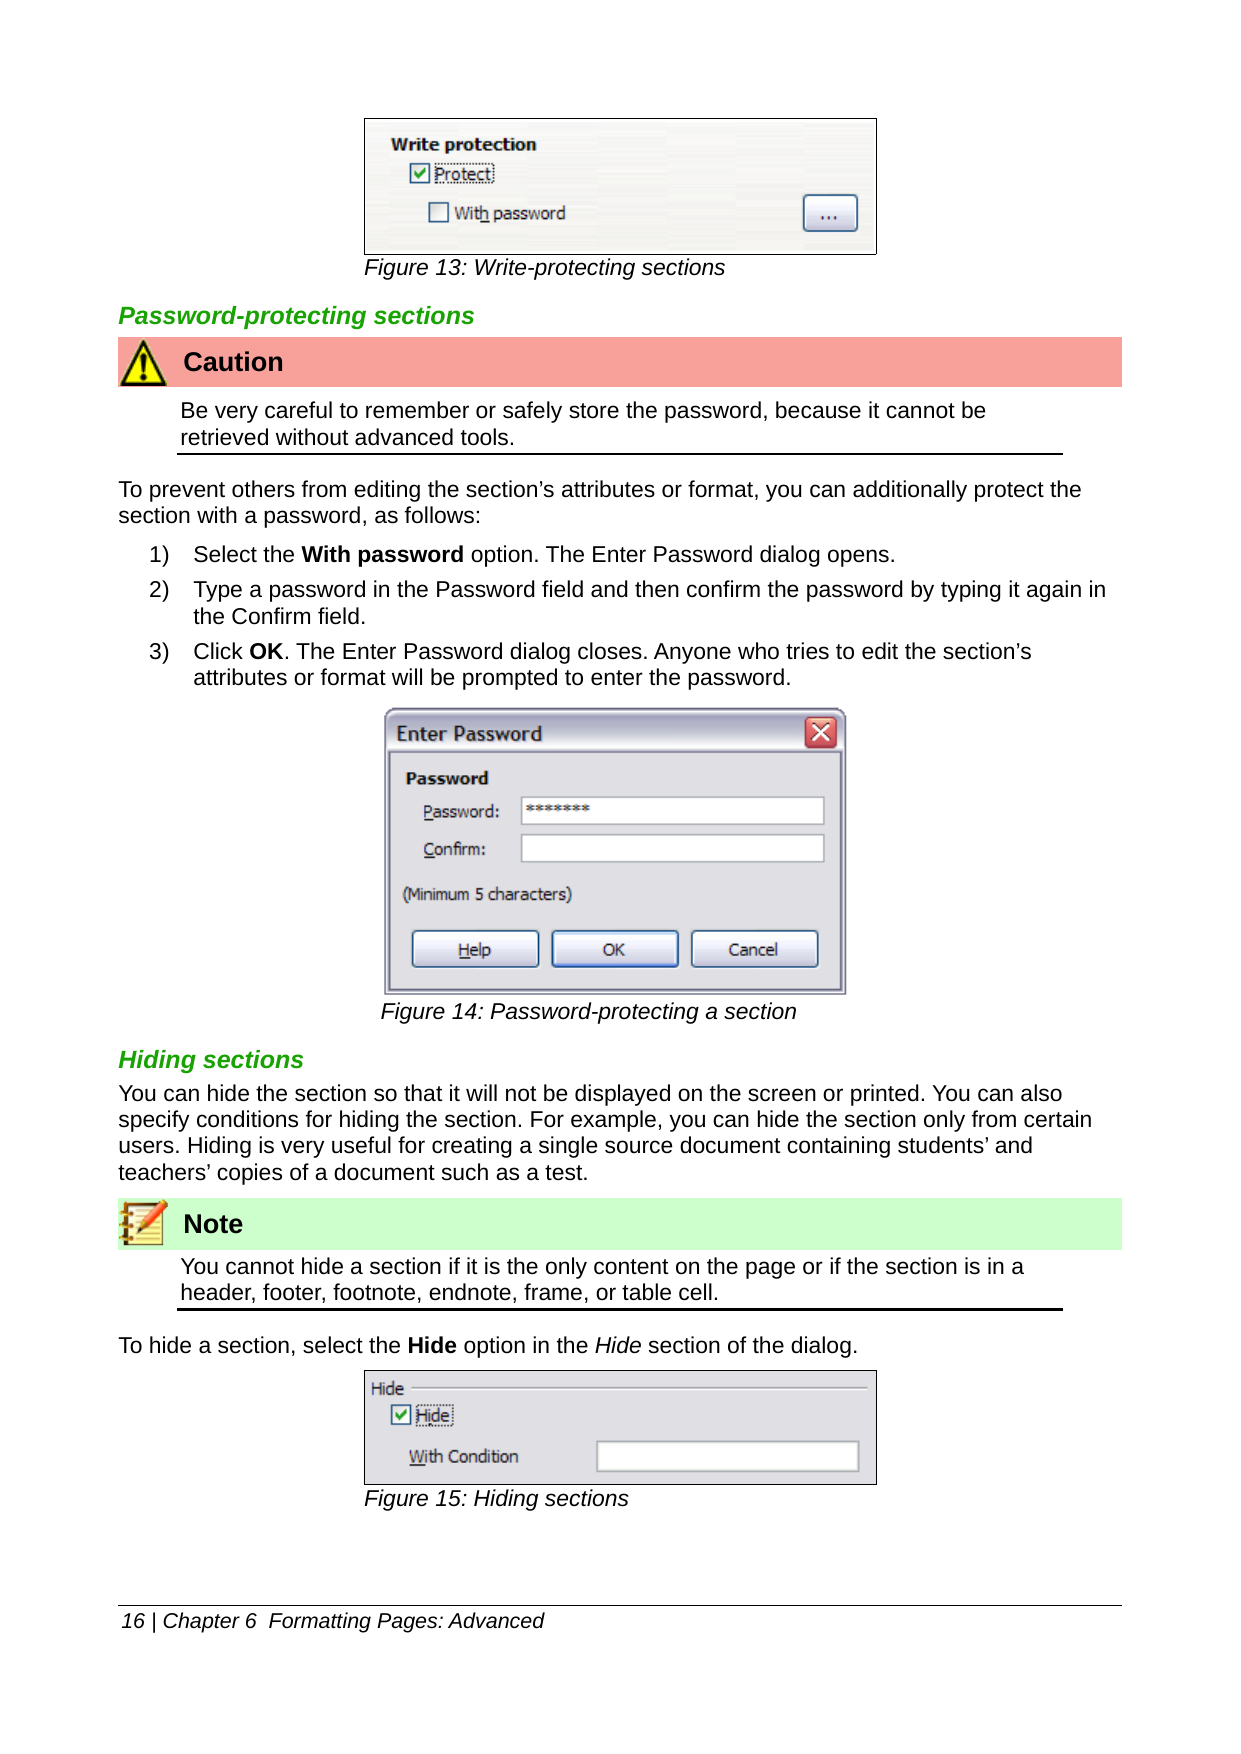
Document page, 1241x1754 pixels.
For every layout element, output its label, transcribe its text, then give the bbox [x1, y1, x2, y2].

text Figure 14: Password-protecting a section [380, 998, 860, 1024]
text Figure 13: Write-protecting sections [364, 255, 876, 280]
subtitle Password-protecting sections [118, 301, 1122, 330]
text You can hide the section so that it will not be displayed on the screen or printed. You can also specify conditions for hiding the section. For example, you can hide the section only from certain users. Hiding is very useful for creating a single source document containing students’ and teachers’ copies of a document such as a test. [118, 1080, 1122, 1185]
picture [380, 702, 851, 998]
text To hide a section, select the Hide option in the Hide section of the dialog. [118, 1332, 1122, 1358]
text Be very careful to remember or safely store the password, because it cannot be retrieved without advanced tools. [177, 394, 1063, 453]
text You cannot hide a section if it is the only content on the page or if the section is in a header, footer, footnote, endnote, frame, or table cell. [177, 1250, 1063, 1308]
list Type a password in the Password field and then confirm the password by typing it again in the Confirm field. [169, 576, 1122, 629]
list Click OK. The Enter Password dialog closes. Anyone who tries to edit the section’s attributes or format will be prompted to enter the password. [169, 638, 1122, 691]
subtitle Caution [118, 337, 1122, 387]
picture [365, 1371, 876, 1484]
picture [365, 119, 876, 254]
subtitle Hiding sections [118, 1045, 1122, 1074]
subtitle Note [118, 1198, 1122, 1250]
text Figure 15: Hiding sections [364, 1485, 876, 1511]
list Select the With password option. The Enter Password dialog opens. [169, 541, 1122, 568]
picture [119, 338, 167, 386]
picture [119, 1198, 170, 1249]
list To prevent others from editing the section’s attributes or format, you can additionally protect the section with a password, as follows: [118, 476, 1122, 529]
